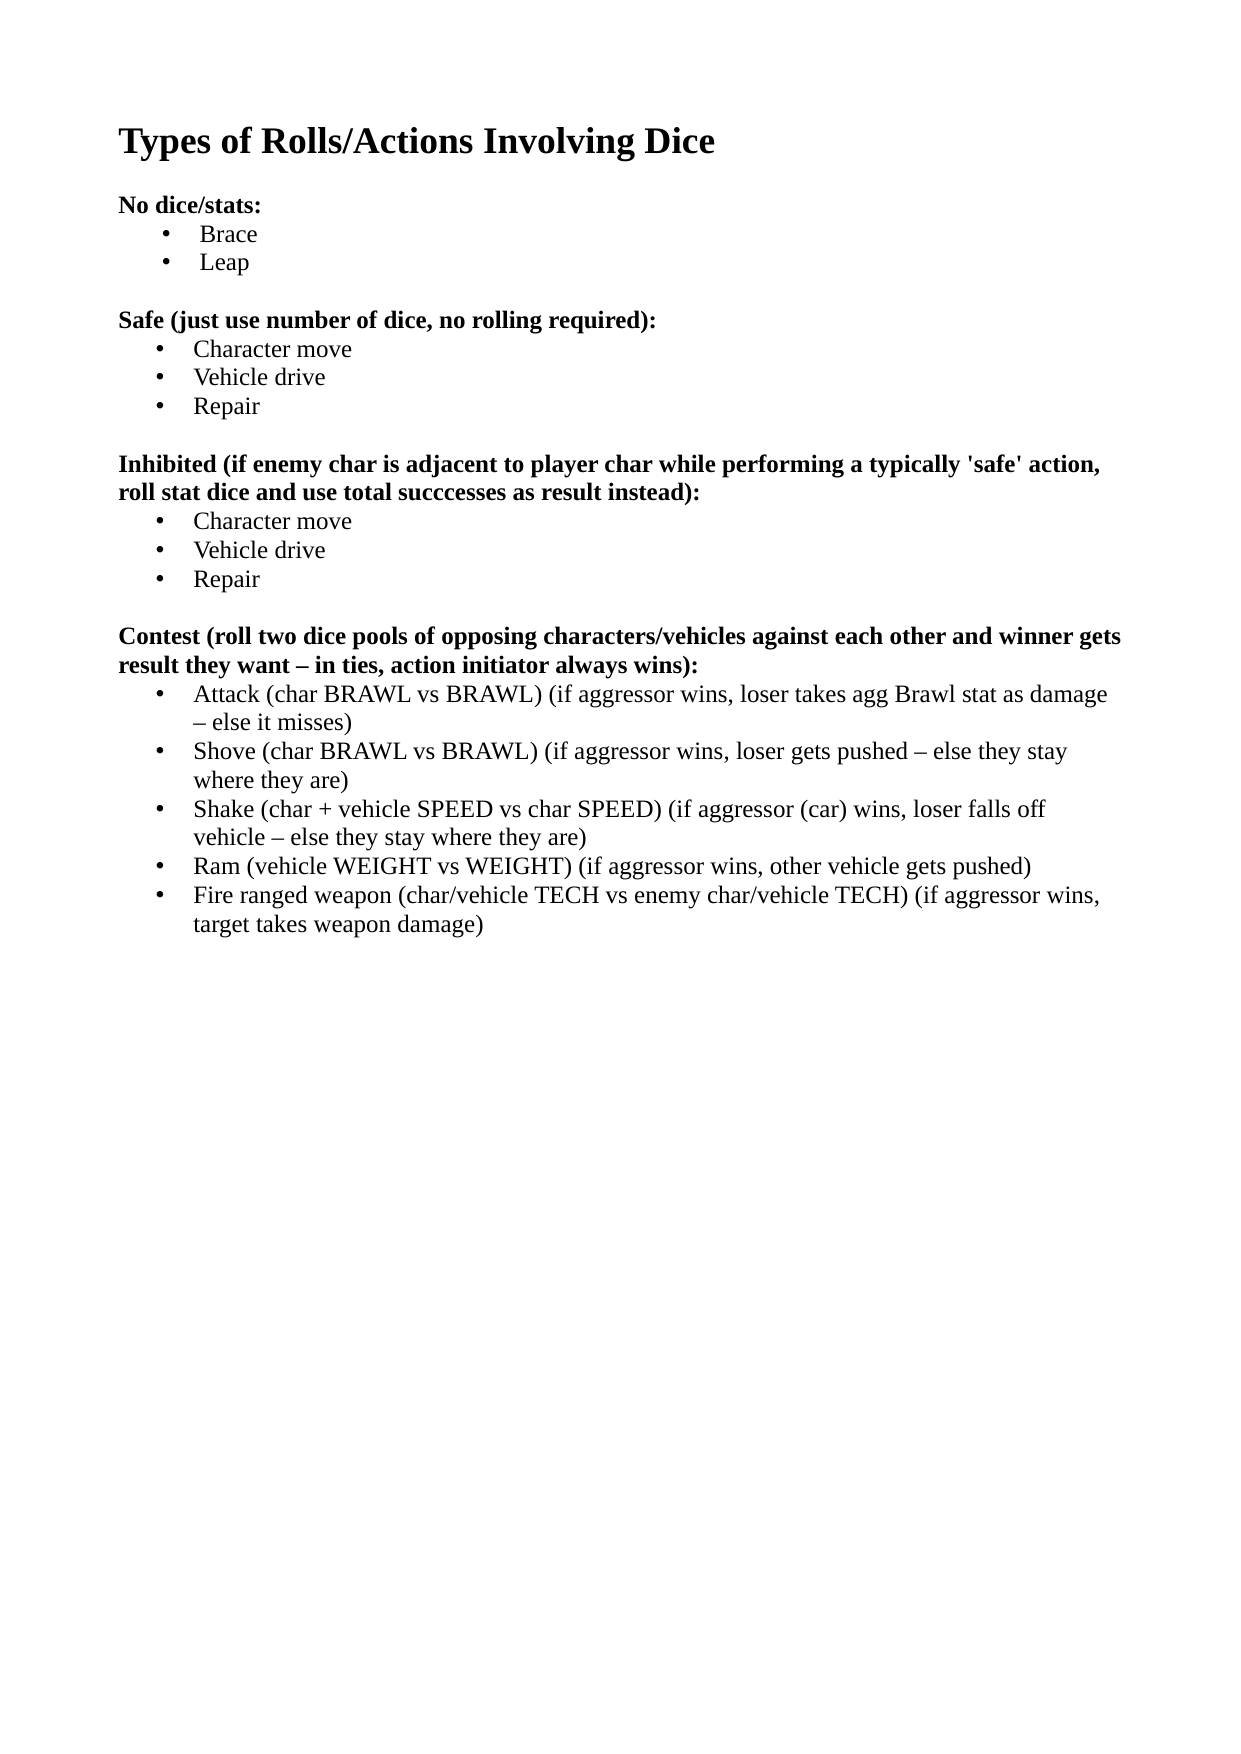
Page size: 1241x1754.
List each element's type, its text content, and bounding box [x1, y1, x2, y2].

text Safe (just use number of dice, no rolling required): [118, 305, 1122, 334]
text Inhibited (if enemy char is adjacent to player char while performing a typically 'safe' action, roll stat dice and use total succcesses as result instead): [118, 449, 1122, 506]
list Character move [156, 334, 1122, 362]
list Repair [156, 564, 1122, 592]
text Types of Rolls/Actions Involving Dice [118, 118, 1122, 161]
list Fire ranged weapon (char/vehicle TECH vs enemy char/vehicle TECH) (if aggressor wins, target takes weapon damage) [156, 880, 1122, 937]
list Leap [162, 247, 1122, 276]
list Character move [156, 506, 1122, 535]
list Vehicle drive [156, 535, 1122, 564]
list Repair [156, 391, 1122, 420]
list Shake (char + vehicle SPEED vs char SPEED) (if aggressor (car) wins, loser falls off vehicle – else they stay where they are) [156, 794, 1122, 851]
list Vehicle drive [156, 362, 1122, 391]
text No dice/stats: [118, 190, 1122, 219]
list Shove (char BRAWL vs BRAWL) (if aggressor wins, loser gets pushed – else they stay where they are) [156, 736, 1122, 794]
list Brace [162, 219, 1122, 247]
text Contest (roll two dice pools of opposing characters/vehicles against each other and winner gets result they want – in ties, action initiator always wins): [118, 621, 1122, 679]
list Ram (vehicle WEIGHT vs WEIGHT) (if aggressor wins, other vehicle gets pushed) [156, 851, 1122, 880]
list Attack (char BRAWL vs BRAWL) (if aggressor wins, loser takes agg Brawl stat as damage – else it misses) [156, 679, 1122, 736]
